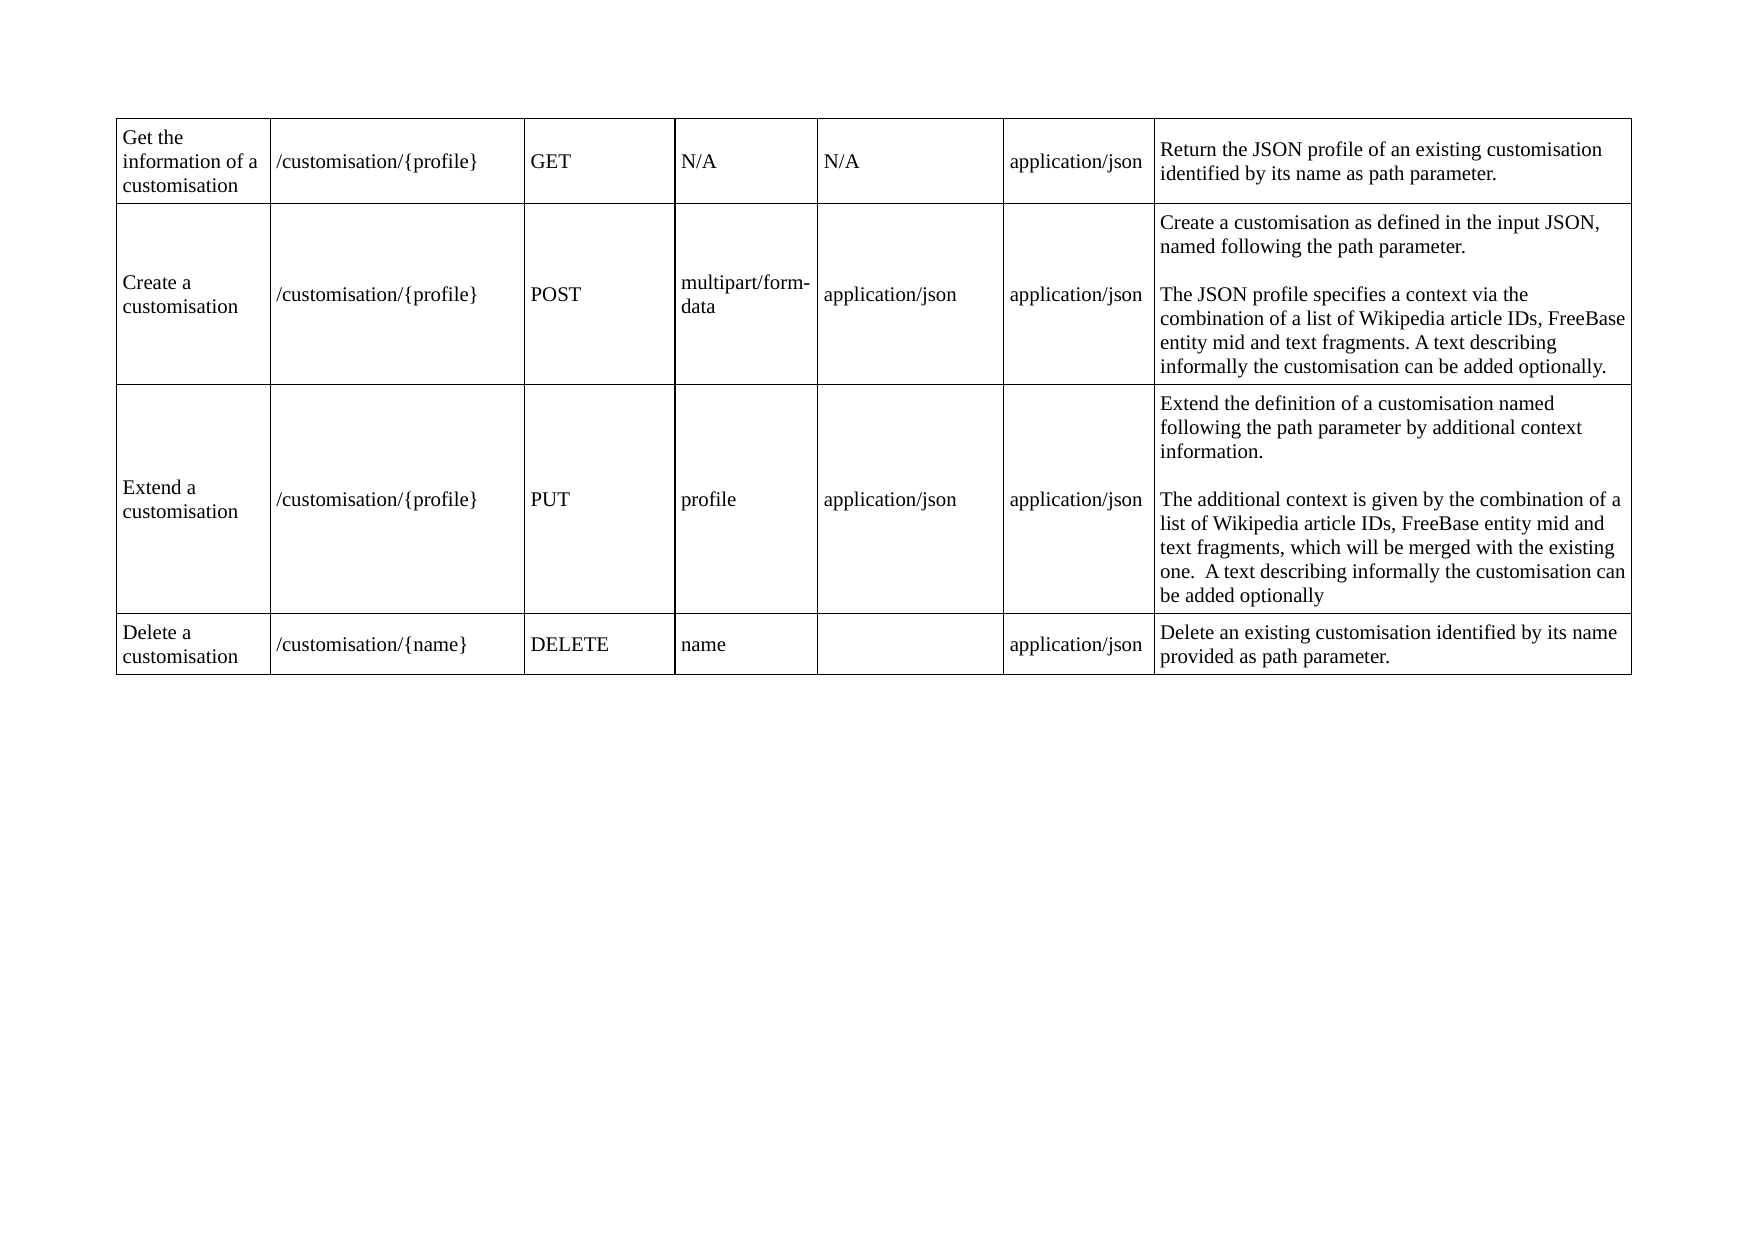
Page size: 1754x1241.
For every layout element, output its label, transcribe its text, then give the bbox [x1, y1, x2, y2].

table_cell application/json [818, 204, 1003, 384]
table_cell Get the information of a customisation [117, 119, 270, 203]
table_cell POST [525, 204, 674, 384]
table_cell Extend the definition of a customisation named following the path parameter by additional context information. The additional context is given by the combination of a list of Wikipedia article IDs, FreeBase entity mid and text fragments, which will be merged with the existing one. A text describing informally the customisation can be added optionally [1155, 385, 1631, 613]
table_cell [818, 614, 1003, 673]
table_cell /customisation/{profile} [271, 204, 524, 384]
table_cell /customisation/{profile} [271, 385, 524, 613]
table_cell DELETE [525, 614, 674, 673]
table_cell PUT [525, 385, 674, 613]
table_cell Extend a customisation [117, 385, 270, 613]
table_cell application/json [818, 385, 1003, 613]
table_cell Create a customisation [117, 204, 270, 384]
table_cell N/A [676, 119, 817, 203]
table_cell application/json [1004, 614, 1154, 673]
table_cell /customisation/{name} [271, 614, 524, 673]
table_cell Delete an existing customisation identified by its name provided as path parameter. [1155, 614, 1631, 673]
table_cell N/A [818, 119, 1003, 203]
table_cell Create a customisation as defined in the input JSON, named following the path parameter. The JSON profile specifies a context via the combination of a list of Wikipedia article IDs, FreeBase entity mid and text fragments. A text describing informally the customisation can be added optionally. [1155, 204, 1631, 384]
table_cell GET [525, 119, 674, 203]
table_cell /customisation/{profile} [271, 119, 524, 203]
table_cell application/json [1004, 119, 1154, 203]
table_cell Delete a customisation [117, 614, 270, 673]
table_cell application/json [1004, 204, 1154, 384]
table_cell Return the JSON profile of an existing customisation identified by its name as path parameter. [1155, 119, 1631, 203]
table_cell name [676, 614, 817, 673]
table_cell multipart/form-data [676, 204, 817, 384]
table_cell application/json [1004, 385, 1154, 613]
table_cell profile [676, 385, 817, 613]
